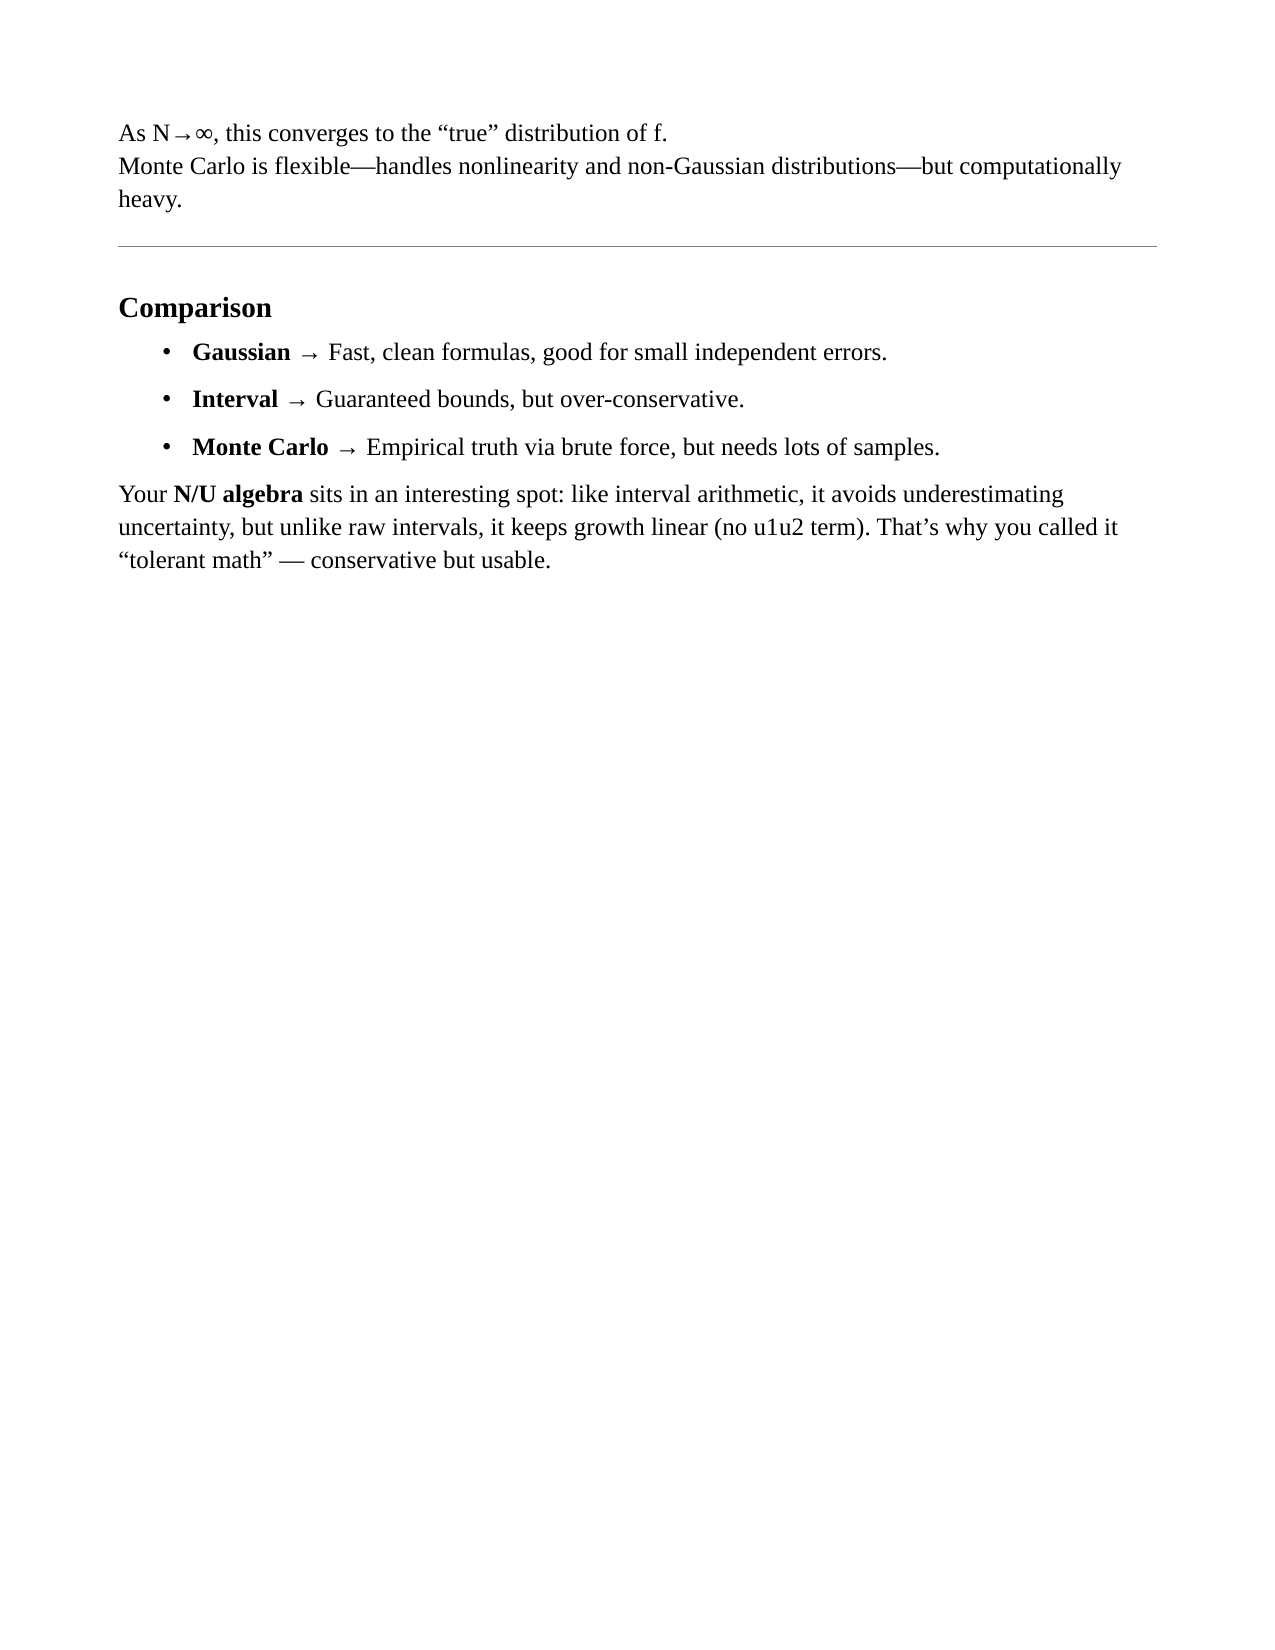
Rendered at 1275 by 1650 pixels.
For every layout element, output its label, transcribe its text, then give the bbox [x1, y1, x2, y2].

subtitle Comparison [118, 291, 1157, 324]
list Interval → Guaranteed bounds, but over-conservative. [162, 384, 1157, 413]
text Your N/U algebra sits in an interesting spot: like interval arithmetic, it avoids underestimating uncertainty, but unlike raw intervals, it keeps growth linear (no u1​u2​ term). That’s why you called it “tolerant math” — conservative but usable. [118, 479, 1157, 574]
text As N→∞, this converges to the “true” distribution of f. Monte Carlo is flexible—handles nonlinearity and non-Gaussian distributions—but computationally heavy. [118, 118, 1157, 213]
list Monte Carlo → Empirical truth via brute force, but needs lots of samples. [162, 432, 1157, 461]
list Gaussian → Fast, clean formulas, good for small independent errors. [162, 337, 1157, 365]
